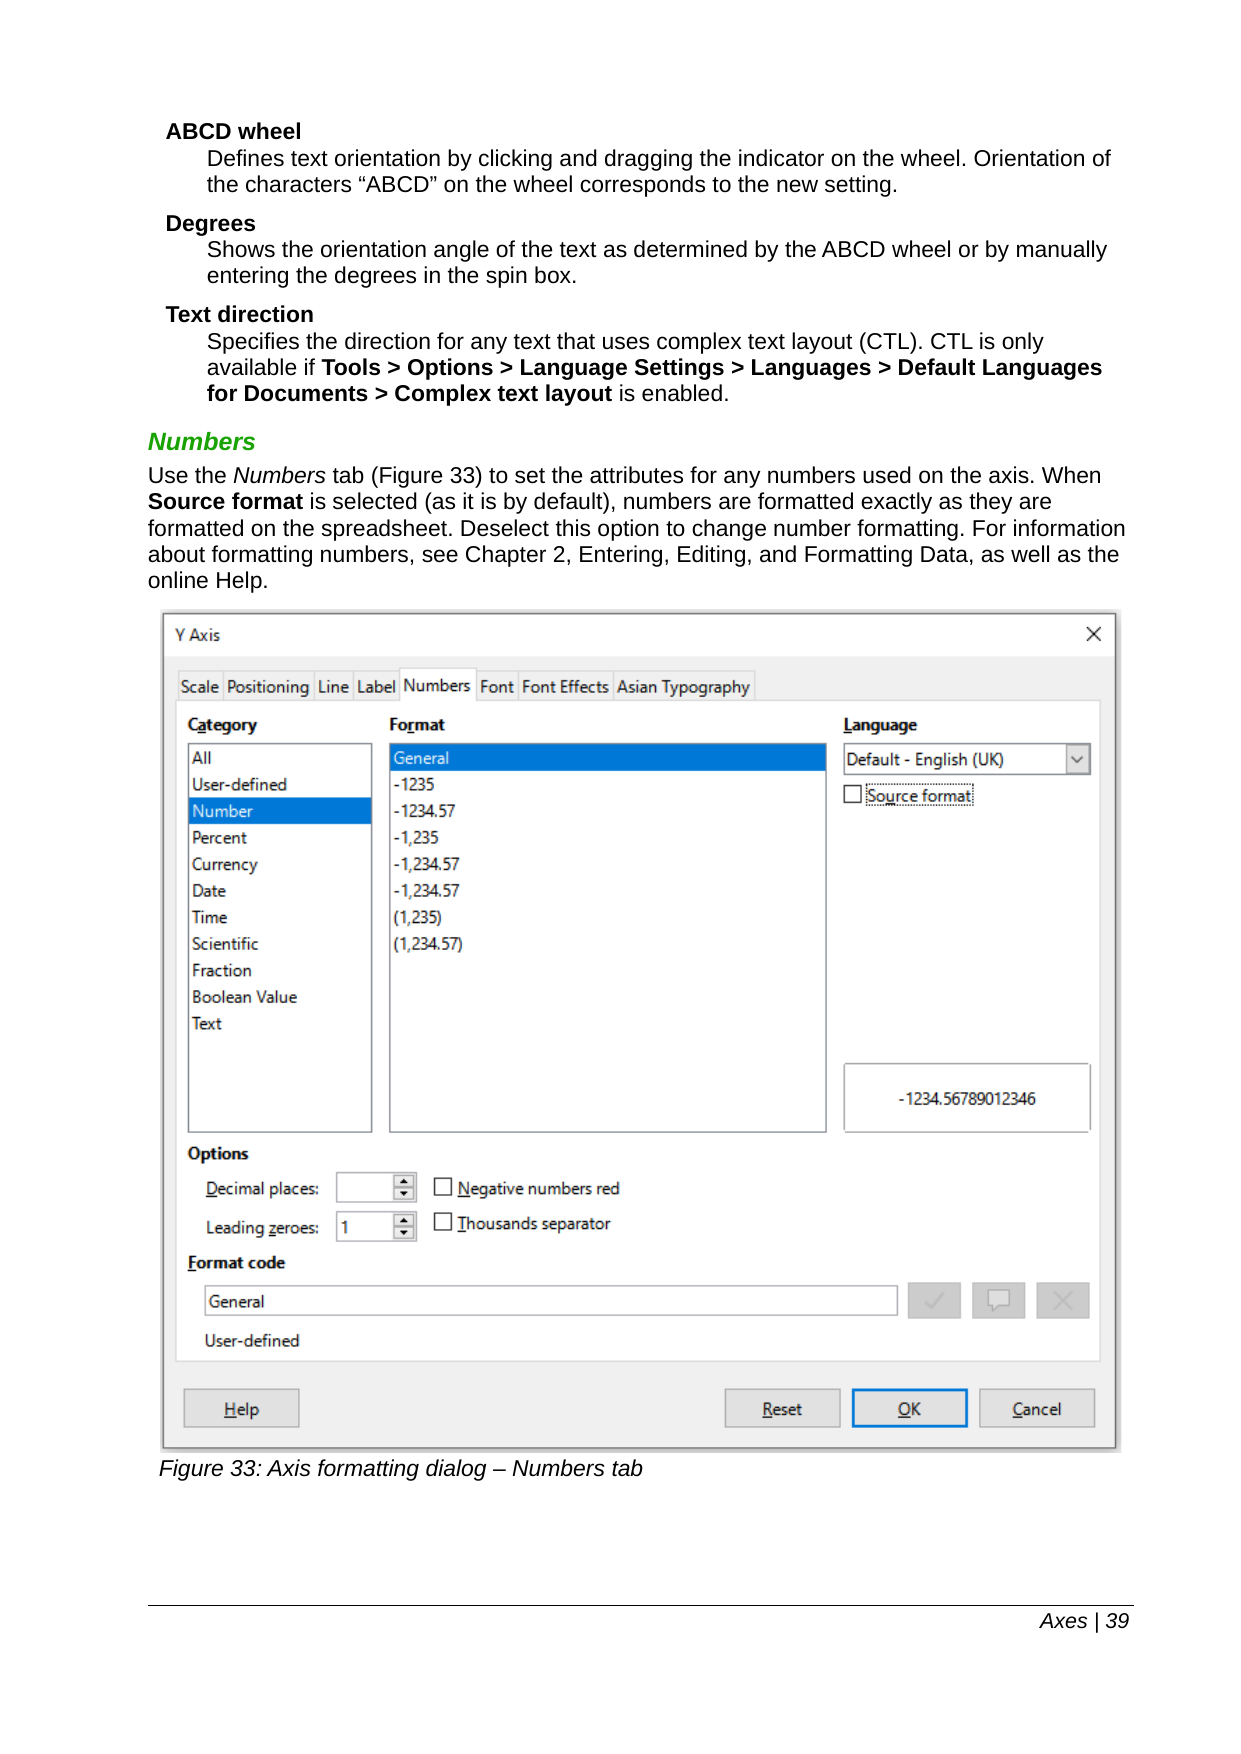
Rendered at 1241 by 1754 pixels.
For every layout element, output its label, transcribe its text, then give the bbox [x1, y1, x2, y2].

text Degrees [165, 210, 1134, 236]
text Defines text orientation by clicking and dragging the indicator on the wheel. Orientation of the characters “ABCD” on the wheel corresponds to the new setting. [207, 144, 1134, 197]
picture [160, 609, 1122, 1453]
text Shows the orientation angle of the text as determined by the ABCD wheel or by manually entering the degrees in the spin box. [207, 236, 1134, 289]
text Text direction [165, 301, 1134, 328]
text ABCD wheel [165, 118, 1134, 144]
text Use the Numbers tab (Figure 33) to set the attributes for any numbers used on the axis. When Source format is selected (as it is by default), numbers are formatted exactly as they are formatted on the spreadsheet. Deselect this option to change number formatting. For information about formatting numbers, see Chapter 2, Entering, Editing, and Formatting Data, as well as the online Help. [148, 462, 1134, 594]
subtitle Numbers [148, 427, 1134, 456]
text Specifies the direction for any text that uses complex text layout (CTL). CTL is only available if Tools > Options > Language Settings > Languages > Default Languages for Documents > Complex text layout is enabled. [207, 328, 1134, 407]
text Figure 33: Axis formatting dialog – Numbers tab [157, 606, 1124, 1482]
